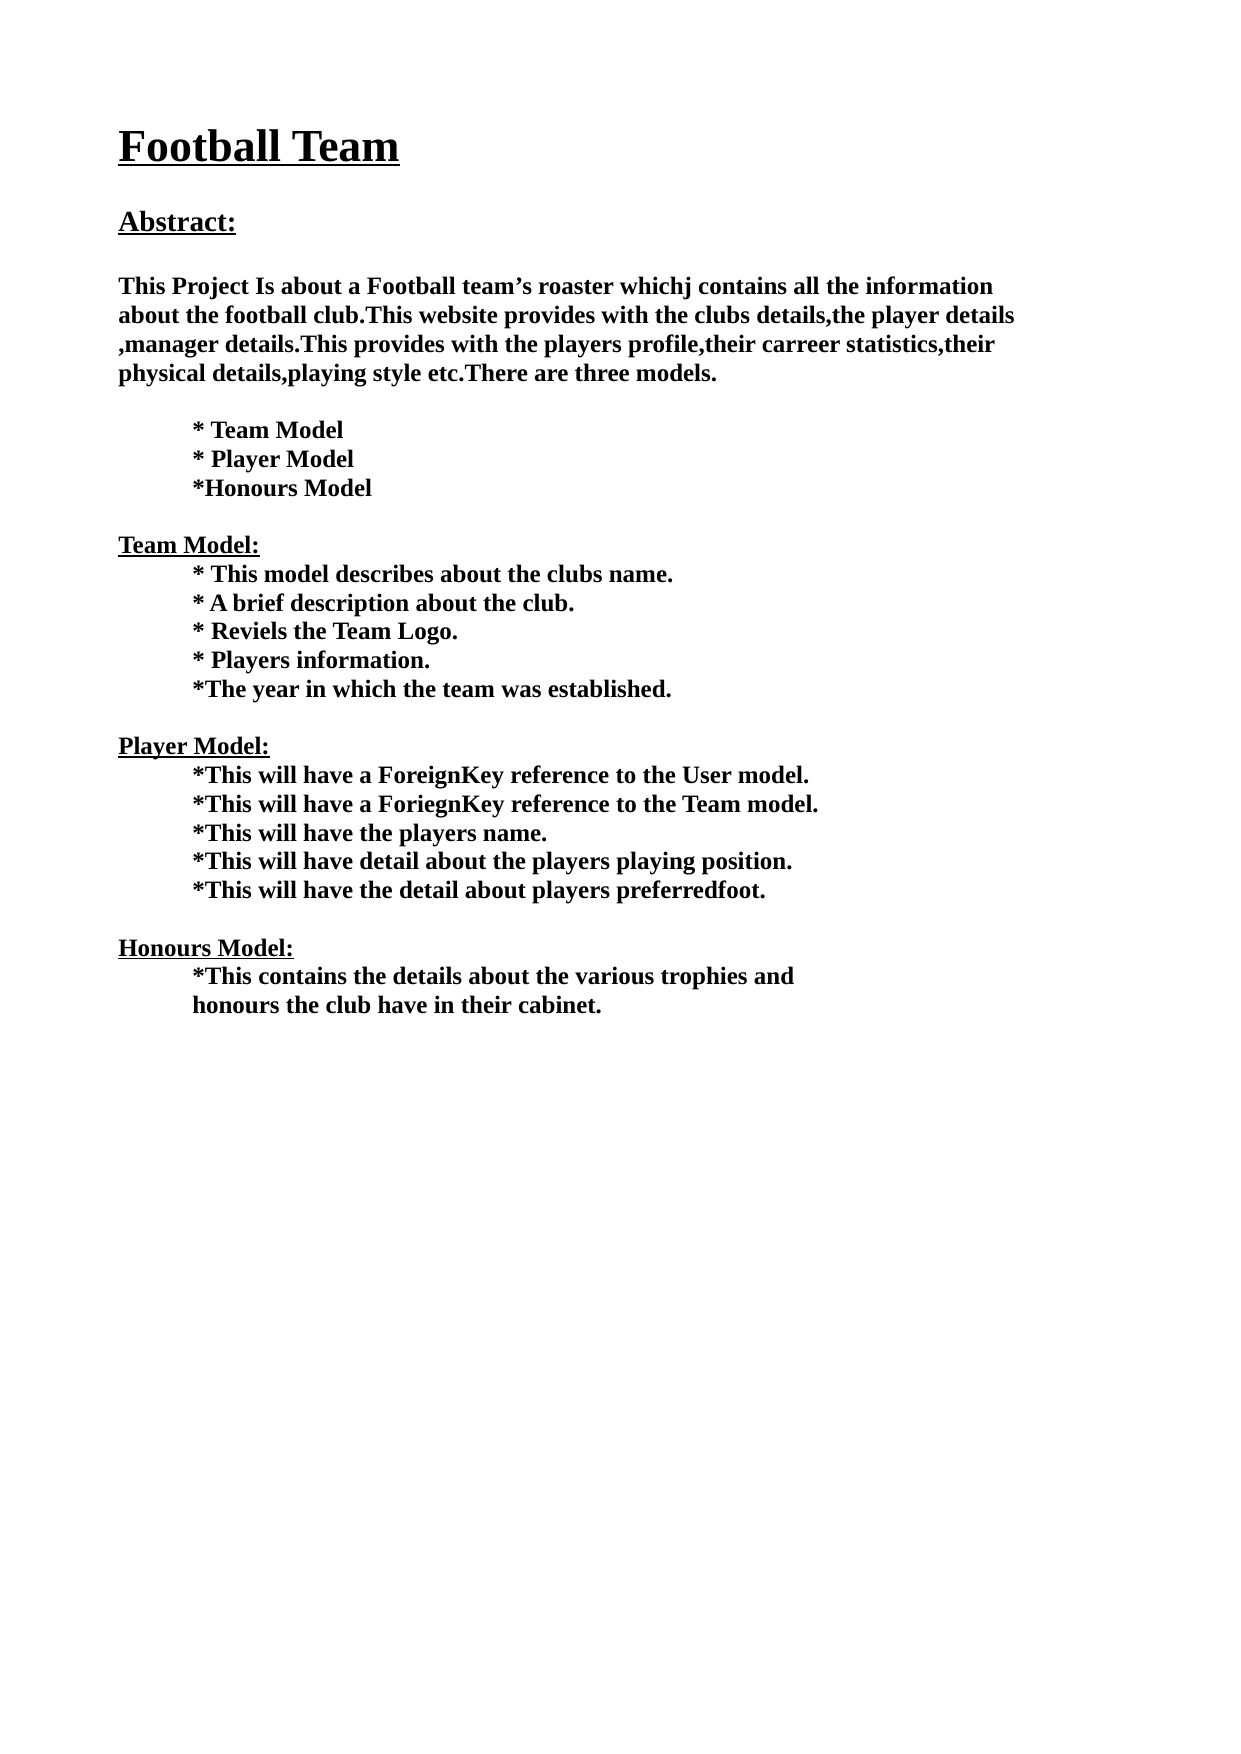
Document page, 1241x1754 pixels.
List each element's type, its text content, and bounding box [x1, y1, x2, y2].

text * Team Model [118, 415, 1122, 444]
text Team Model: [118, 530, 1122, 559]
text *The year in which the team was established. [118, 674, 1122, 703]
text * Reviels the Team Logo. [118, 616, 1122, 645]
text Player Model: [118, 731, 1122, 760]
text * Player Model [118, 444, 1122, 473]
text Honours Model: [118, 933, 1122, 961]
text *This will have a ForeignKey reference to the User model. [118, 760, 1122, 789]
text *This will have the detail about players preferredfoot. [118, 875, 1122, 904]
text ,manager details.This provides with the players profile,their carreer statistics,their [118, 329, 1122, 358]
text Football Team [118, 118, 1122, 171]
text about the football club.This website provides with the clubs details,the player details [118, 300, 1122, 329]
text honours the club have in their cabinet. [118, 990, 1122, 1019]
text This Project Is about a Football team’s roaster whichj contains all the information [118, 271, 1122, 300]
text *This will have detail about the players playing position. [118, 846, 1122, 875]
text Abstract: [118, 204, 1122, 238]
text *This contains the details about the various trophies and [118, 961, 1122, 990]
text *This will have a ForiegnKey reference to the Team model. [118, 789, 1122, 818]
text *Honours Model [118, 473, 1122, 501]
text * This model describes about the clubs name. [118, 559, 1122, 588]
text * Players information. [118, 645, 1122, 674]
text physical details,playing style etc.There are three models. [118, 358, 1122, 386]
text *This will have the players name. [118, 818, 1122, 846]
text * A brief description about the club. [118, 588, 1122, 616]
